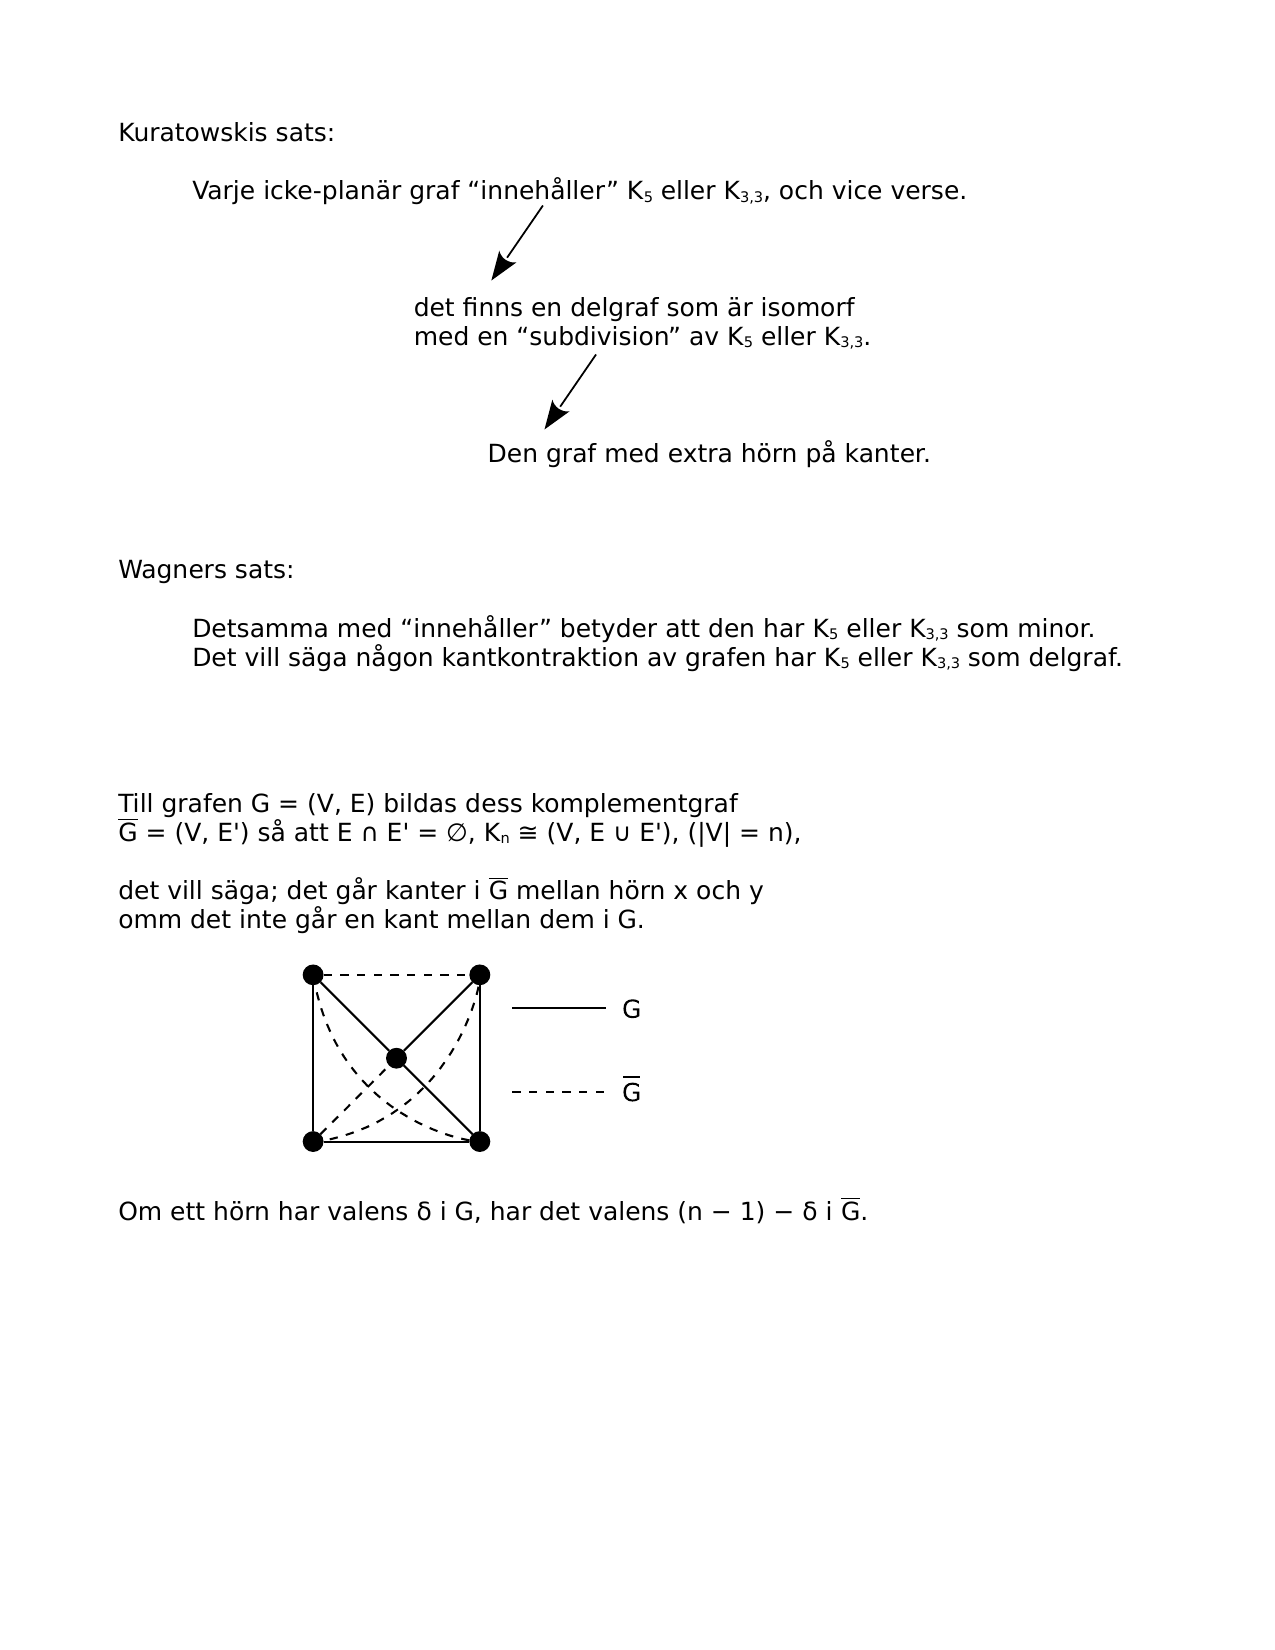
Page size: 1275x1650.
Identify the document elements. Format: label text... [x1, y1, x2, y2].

text det vill säga; det går kanter i G mellan hörn x och y [118, 876, 1157, 906]
text omm det inte går en kant mellan dem i G. [118, 906, 1157, 935]
text med en “subdivision” av K5 eller K3,3. [118, 322, 1157, 351]
text Kuratowskis sats: [118, 118, 1157, 147]
text Den graf med extra hörn på kanter. [118, 439, 1157, 468]
text Till grafen G = (V, E) bildas dess komplementgraf [118, 789, 1157, 818]
text Varje icke-planär graf “innehåller” K5 eller K3,3, och vice verse. [118, 176, 1157, 206]
text Wagners sats: [118, 556, 1157, 585]
text Om ett hörn har valens δ i G, har det valens (n − 1) − δ i G. [118, 1197, 1157, 1226]
text G = (V, E') så att E ∩ E' = ∅, Kn ≅ (V, E ∪ E'), (|V| = n), [118, 818, 1157, 847]
text det finns en delgraf som är isomorf [118, 293, 1157, 322]
text Detsamma med “innehåller” betyder att den har K5 eller K3,3 som minor. [118, 614, 1157, 643]
text Det vill säga någon kantkontraktion av grafen har K5 eller K3,3 som delgraf. [118, 643, 1157, 672]
